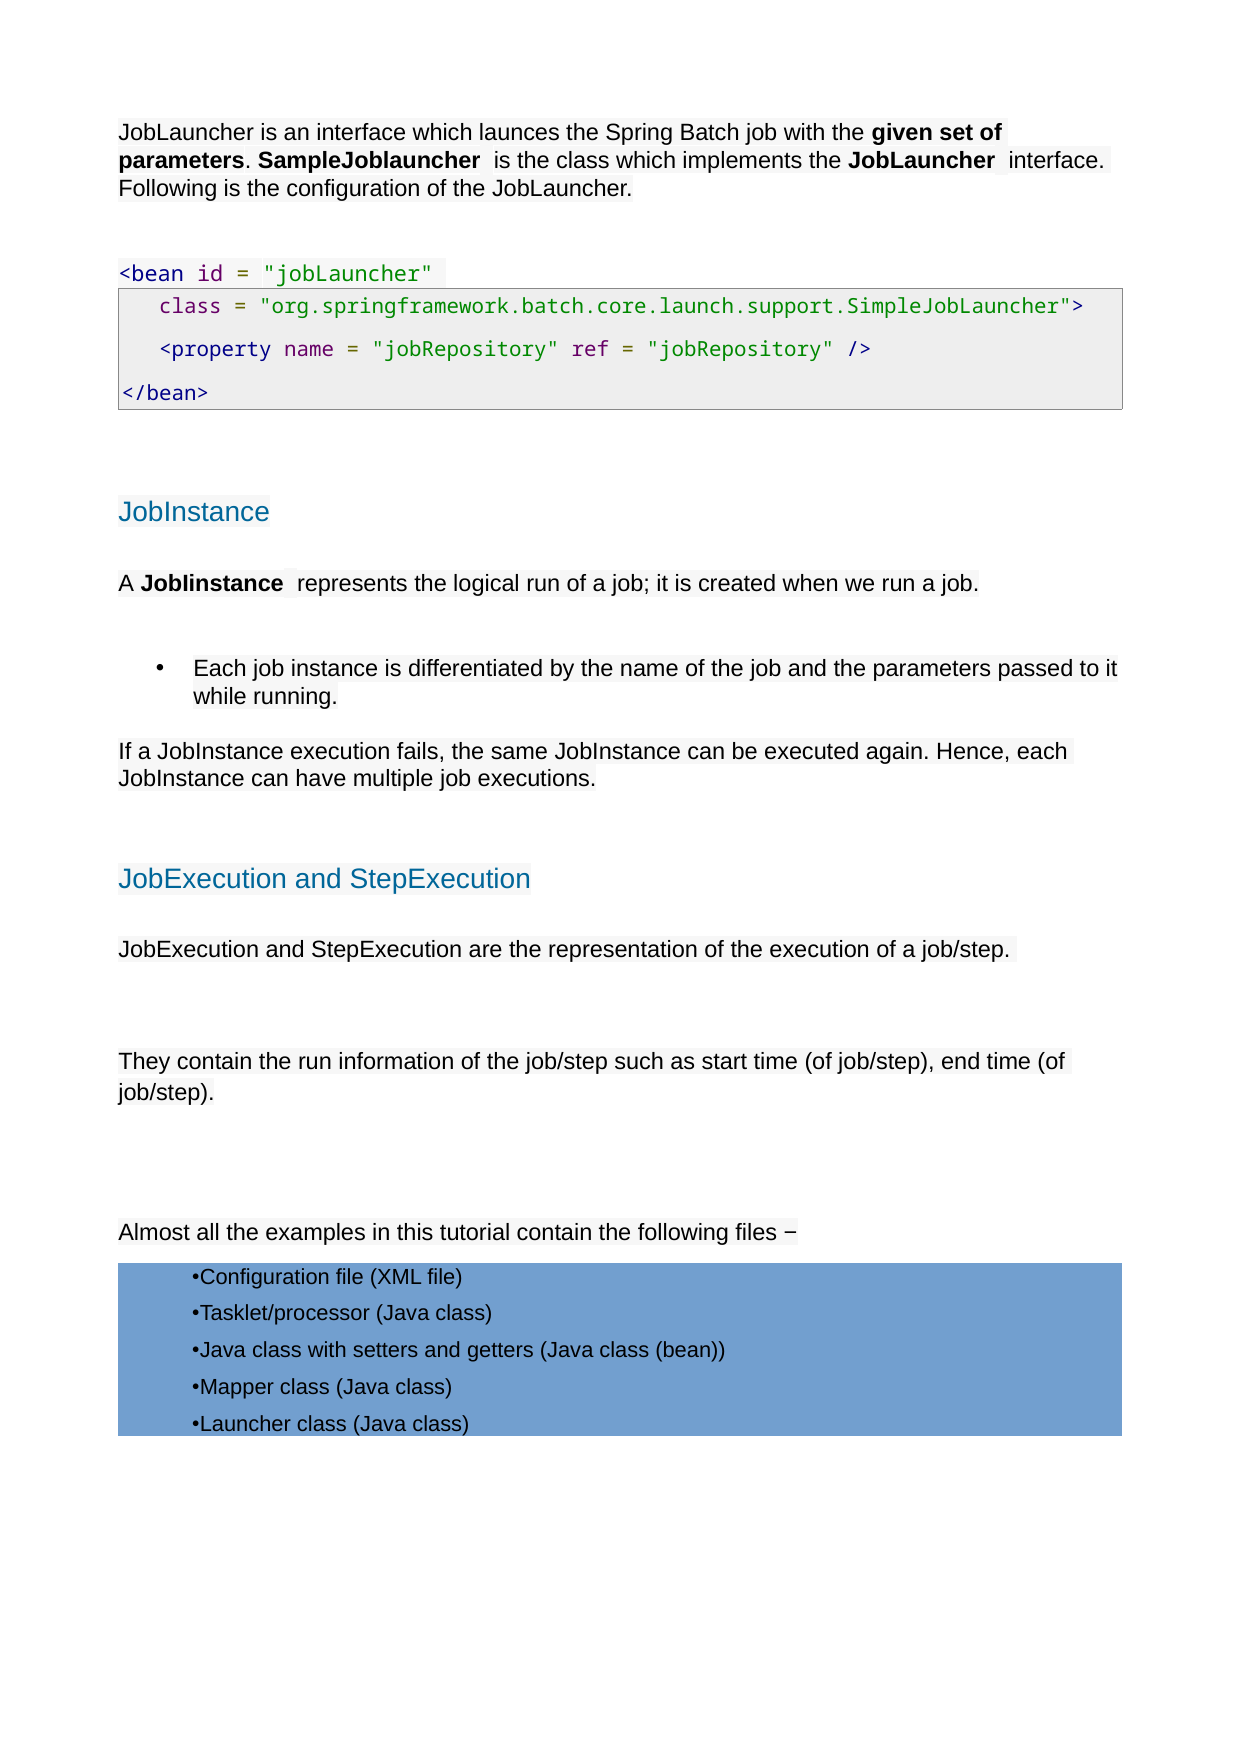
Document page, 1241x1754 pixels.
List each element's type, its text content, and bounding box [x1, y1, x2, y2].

text They contain the run information of the job/step such as start time (of job/step), end time (of job/step). [118, 1047, 1122, 1105]
list Java class with setters and getters (Java class (bean)) [118, 1337, 1122, 1362]
list Tasklet/processor (Java class) [118, 1300, 1122, 1326]
list Each job instance is differentiated by the name of the job and the parameters passed to it while running. [156, 655, 1122, 709]
text JobExecution and StepExecution are the representation of the execution of a job/step. [118, 936, 1122, 962]
subtitle JobInstance [118, 495, 1122, 527]
text <bean id = "jobLauncher" [118, 258, 1122, 288]
text A JobIinstance represents the logical run of a job; it is created when we run a job. [118, 568, 1122, 598]
list Mapper class (Java class) [118, 1374, 1122, 1399]
text <property name = "jobRepository" ref = "jobRepository" /> [119, 331, 1122, 363]
text </bean> [119, 374, 1122, 409]
text class = "org.springframework.batch.core.launch.support.SimpleJobLauncher"> [119, 289, 1122, 320]
subtitle JobExecution and StepExecution [118, 862, 1122, 895]
text If a JobInstance execution fails, the same JobInstance can be executed again. Hence, each JobInstance can have multiple job executions. [118, 737, 1122, 791]
text JobLauncher is an interface which launces the Spring Batch job with the given set of parameters. SampleJoblauncher is the class which implements the JobLauncher interface. Following is the configuration of the JobLauncher. [118, 118, 1122, 202]
list Launcher class (Java class) [118, 1411, 1122, 1436]
list Configuration file (XML file) [118, 1263, 1122, 1289]
text Almost all the examples in this tutorial contain the following files − [118, 1218, 1122, 1245]
